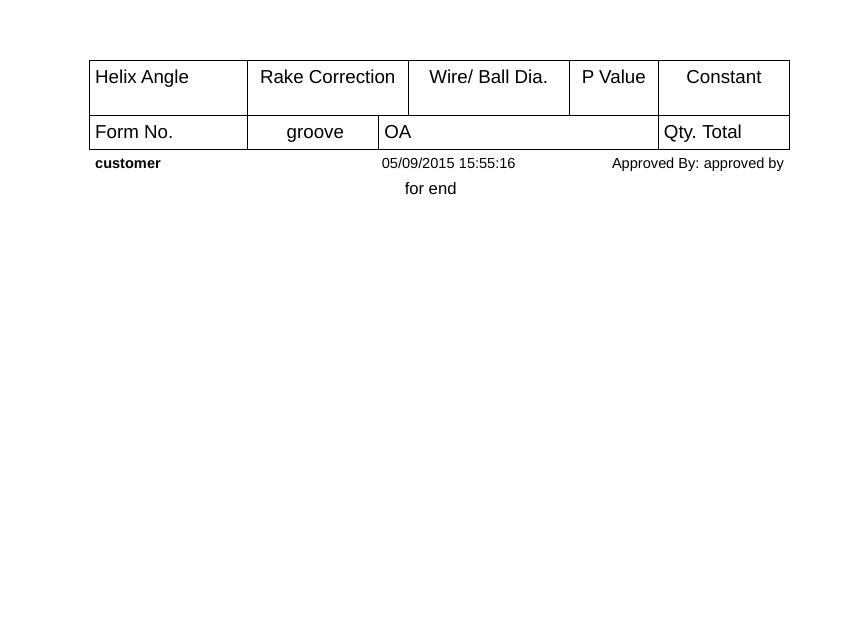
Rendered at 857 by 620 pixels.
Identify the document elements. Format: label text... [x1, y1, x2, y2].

table_cell Helix Angle [90, 61, 247, 115]
table_cell Wire/ Ball Dia. [409, 61, 569, 115]
table_cell Form No. [90, 116, 247, 149]
table_cell Approved By: approved by [521, 150, 789, 179]
table_cell P Value [570, 61, 658, 115]
text for end [52, 179, 808, 198]
table_cell groove [248, 116, 378, 149]
table_cell OA [379, 116, 658, 149]
table_cell Qty. Total [659, 116, 789, 149]
table_cell Rake Correction [248, 61, 408, 115]
table_cell Constant [659, 61, 789, 115]
table_cell customer [89, 150, 361, 179]
table_cell 05/09/2015 15:55:14 [361, 150, 521, 179]
